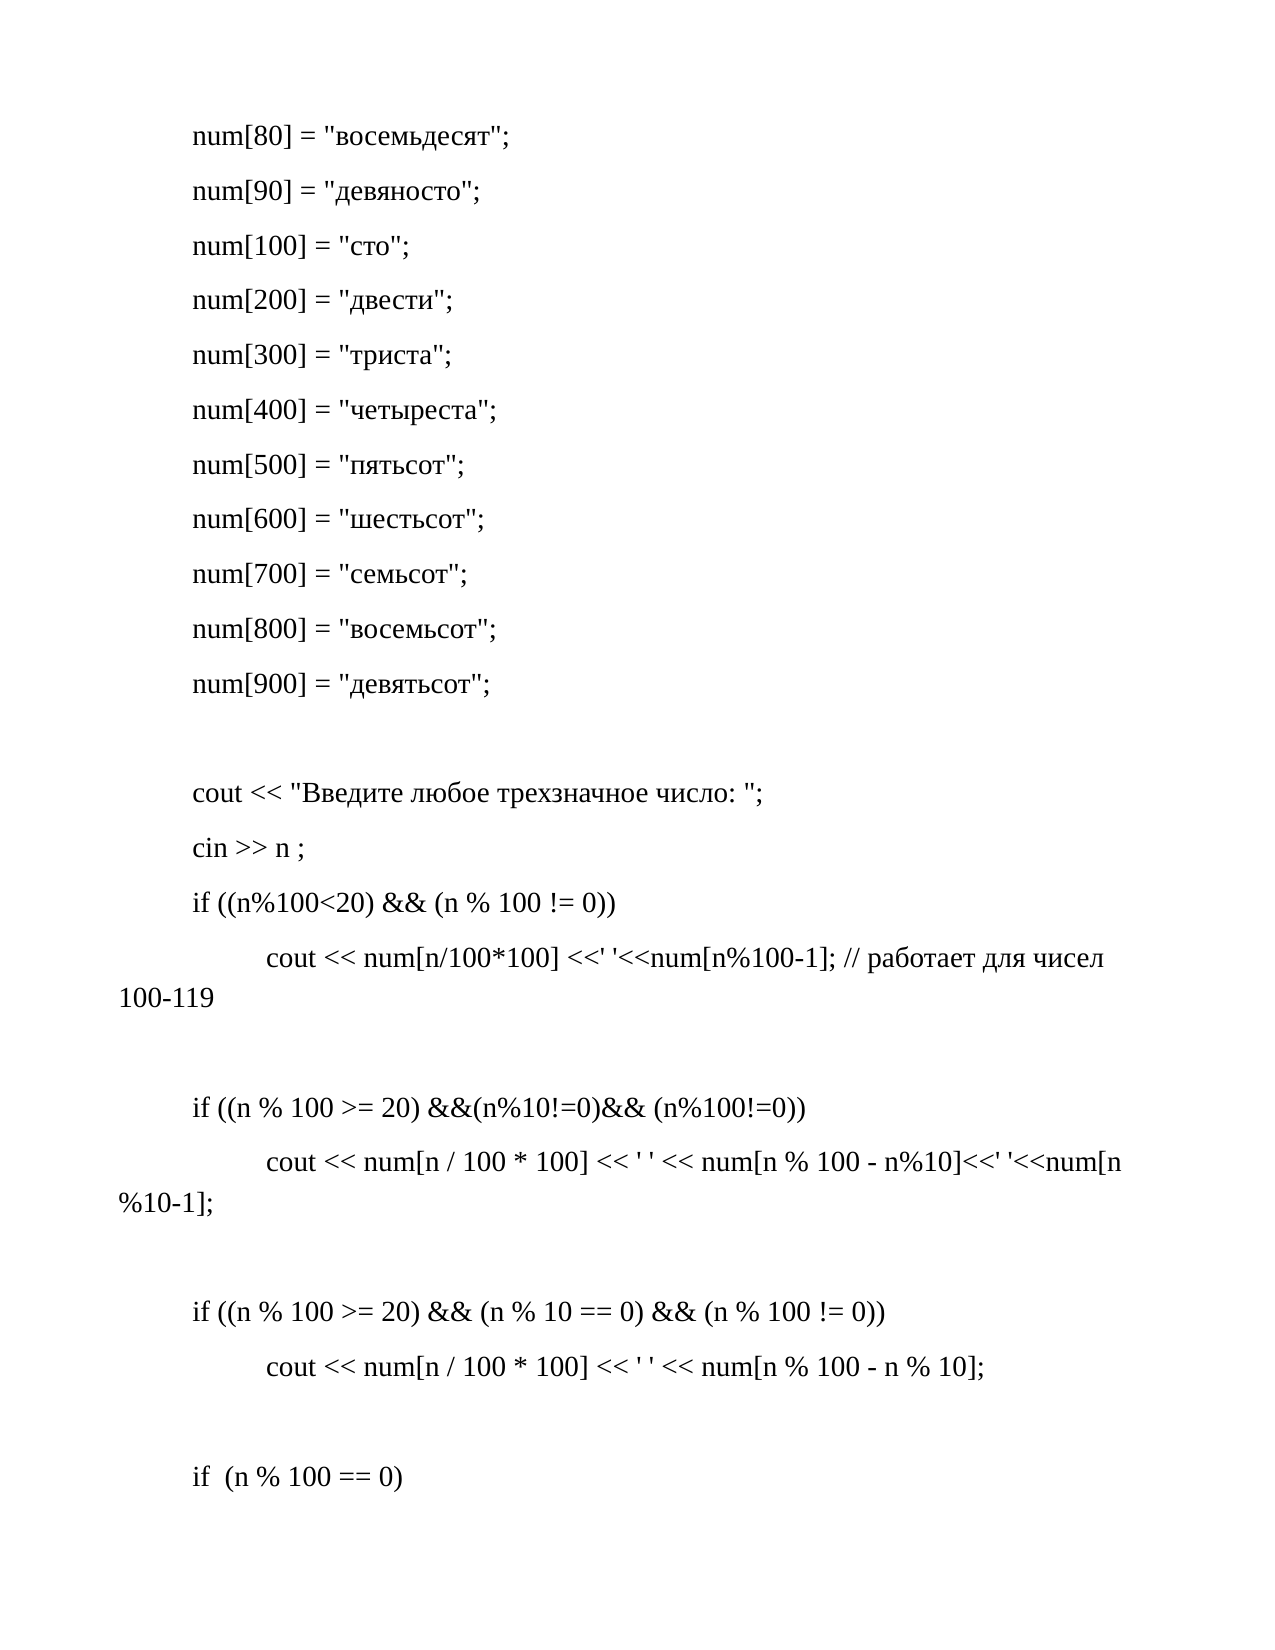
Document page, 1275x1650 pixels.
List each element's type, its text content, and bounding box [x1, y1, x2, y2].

text num[100] = "сто"; [118, 228, 1157, 261]
text num[400] = "четыреста"; [118, 392, 1157, 426]
text num[200] = "двести"; [118, 282, 1157, 316]
text num[500] = "пятьсот"; [118, 447, 1157, 480]
text num[600] = "шестьсот"; [118, 502, 1157, 535]
text cout << "Введите любое трехзначное число: "; [118, 776, 1157, 809]
text num[300] = "триста"; [118, 337, 1157, 371]
text num[700] = "семьсот"; [118, 556, 1157, 590]
text cout << num[n / 100 * 100] << ' ' << num[n % 100 - n % 10]; [118, 1349, 1157, 1383]
text if ((n % 100 >= 20) && (n % 10 == 0) && (n % 100 != 0)) [118, 1294, 1157, 1328]
text if (n % 100 == 0) [118, 1459, 1157, 1492]
text num[800] = "восемьсот"; [118, 611, 1157, 645]
text cin >> n ; [118, 830, 1157, 864]
text num[900] = "девятьсот"; [118, 666, 1157, 699]
text if ((n % 100 >= 20) &&(n%10!=0)&& (n%100!=0)) [118, 1090, 1157, 1123]
text num[90] = "девяносто"; [118, 173, 1157, 206]
text if ((n%100<20) && (n % 100 != 0)) [118, 885, 1157, 919]
text cout << num[n/100*100] <<' '<<num[n%100-1]; // работает для чисел 100-119 [118, 940, 1157, 1014]
text num[80] = "восемьдесят"; [118, 118, 1157, 152]
text cout << num[n / 100 * 100] << ' ' << num[n % 100 - n%10]<<' '<<num[n%10-1]; [118, 1144, 1157, 1218]
